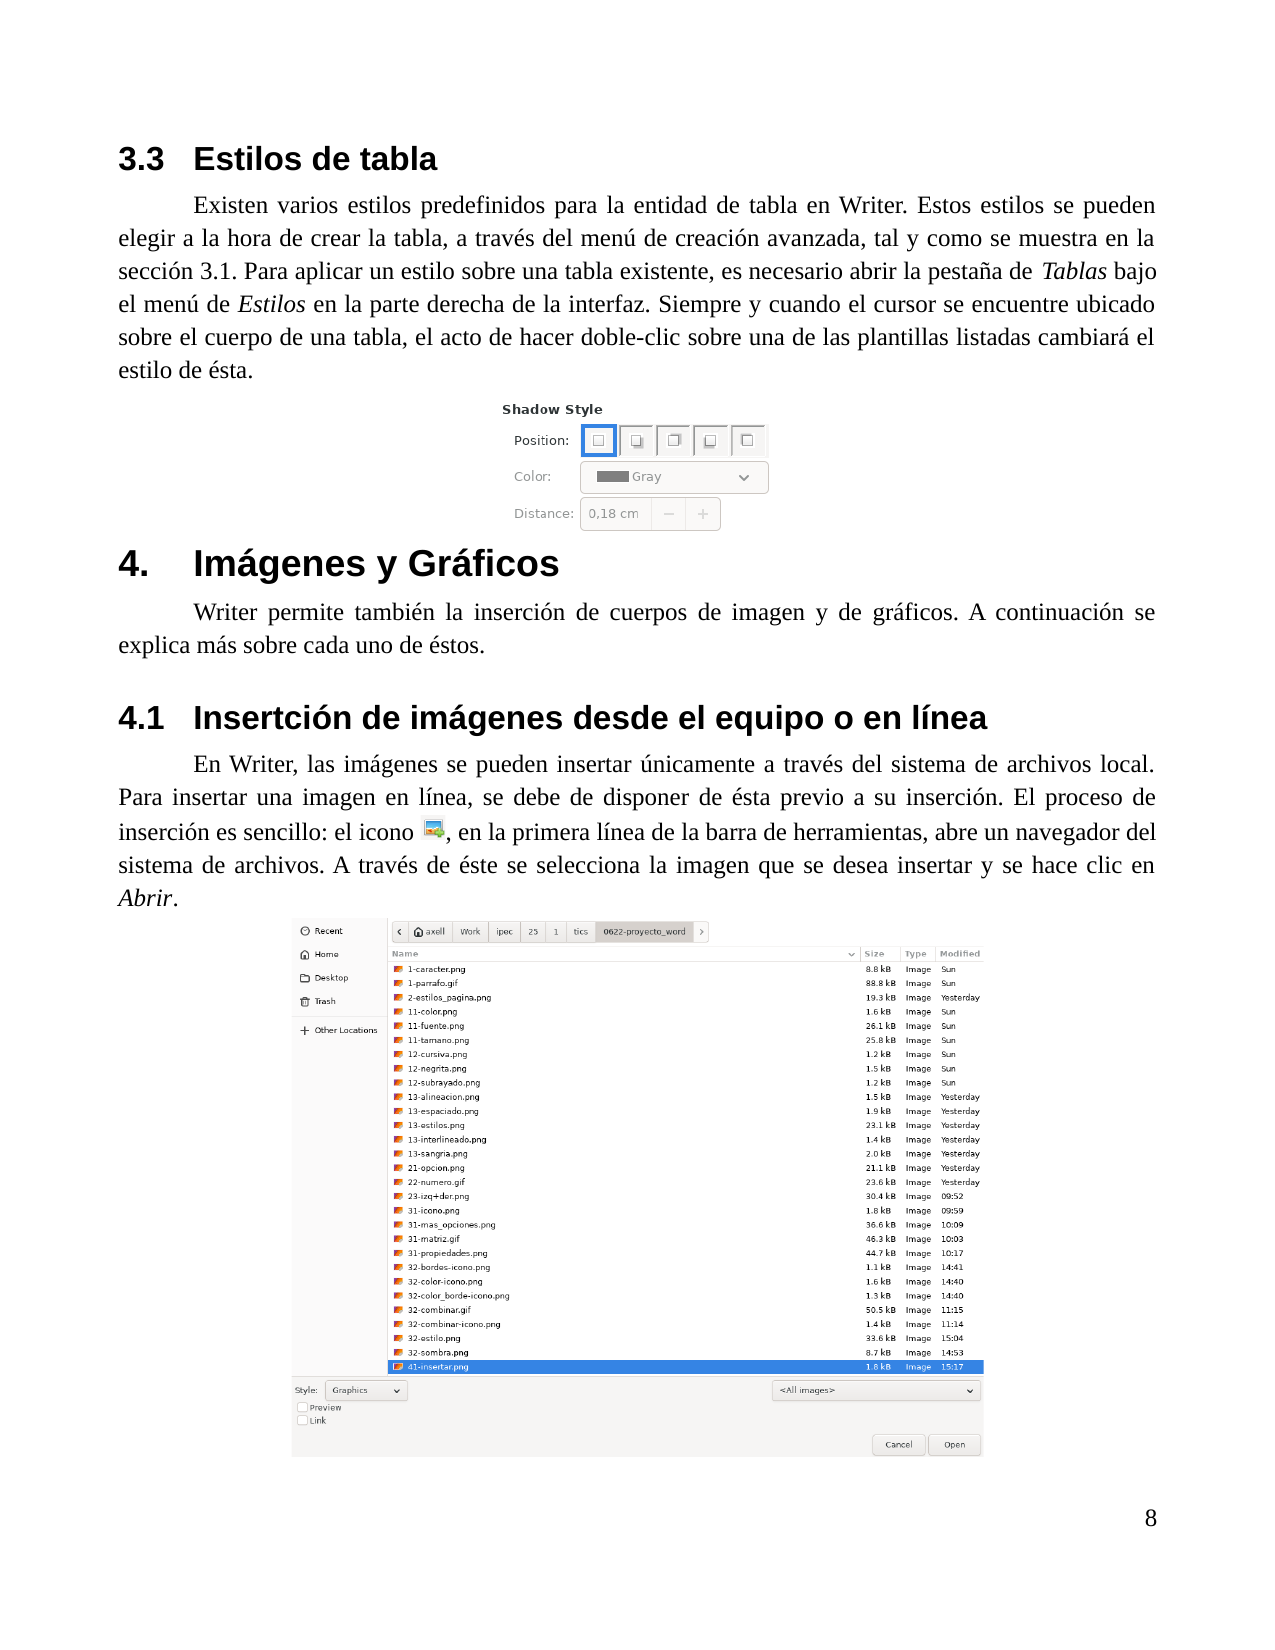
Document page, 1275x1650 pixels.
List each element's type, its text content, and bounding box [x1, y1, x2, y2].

text Existen varios estilos predefinidos para la entidad de tabla en Writer. Estos estilos se pueden elegir a la hora de crear la tabla, a través del menú de creación avanzada, tal y como se muestra en la sección 3.1. Para aplicar un estilo sobre una tabla existente, es necesario abrir la pestaña de Tablas bajo el menú de Estilos en la parte derecha de la interfaz. Siempre y cuando el cursor se encuentre ubicado sobre el cuerpo de una tabla, el acto de hacer doble-clic sobre una de las plantillas listadas cambiará el estilo de ésta. [118, 190, 1157, 384]
text Writer permite también la inserción de cuerpos de imagen y de gráficos. A continuación se explica más sobre cada uno de éstos. [118, 597, 1157, 658]
picture [495, 397, 780, 542]
subtitle Estilos de tabla [118, 139, 1157, 177]
subtitle Insertción de imágenes desde el equipo o en línea [118, 698, 1157, 737]
picture [420, 815, 446, 840]
subtitle Imágenes y Gráficos [118, 428, 1157, 584]
text En Writer, las imágenes se pueden insertar únicamente a través del sistema de archivos local. Para insertar una imagen en línea, se debe de disponer de ésta previo a su inserción. El proceso de inserción es sencillo: el icono , en la primera línea de la barra de herramientas, abre un navegador del sistema de archivos. A través de éste se selecciona la imagen que se desea insertar y se hace clic en Abrir. [118, 749, 1157, 911]
picture [291, 918, 984, 1457]
